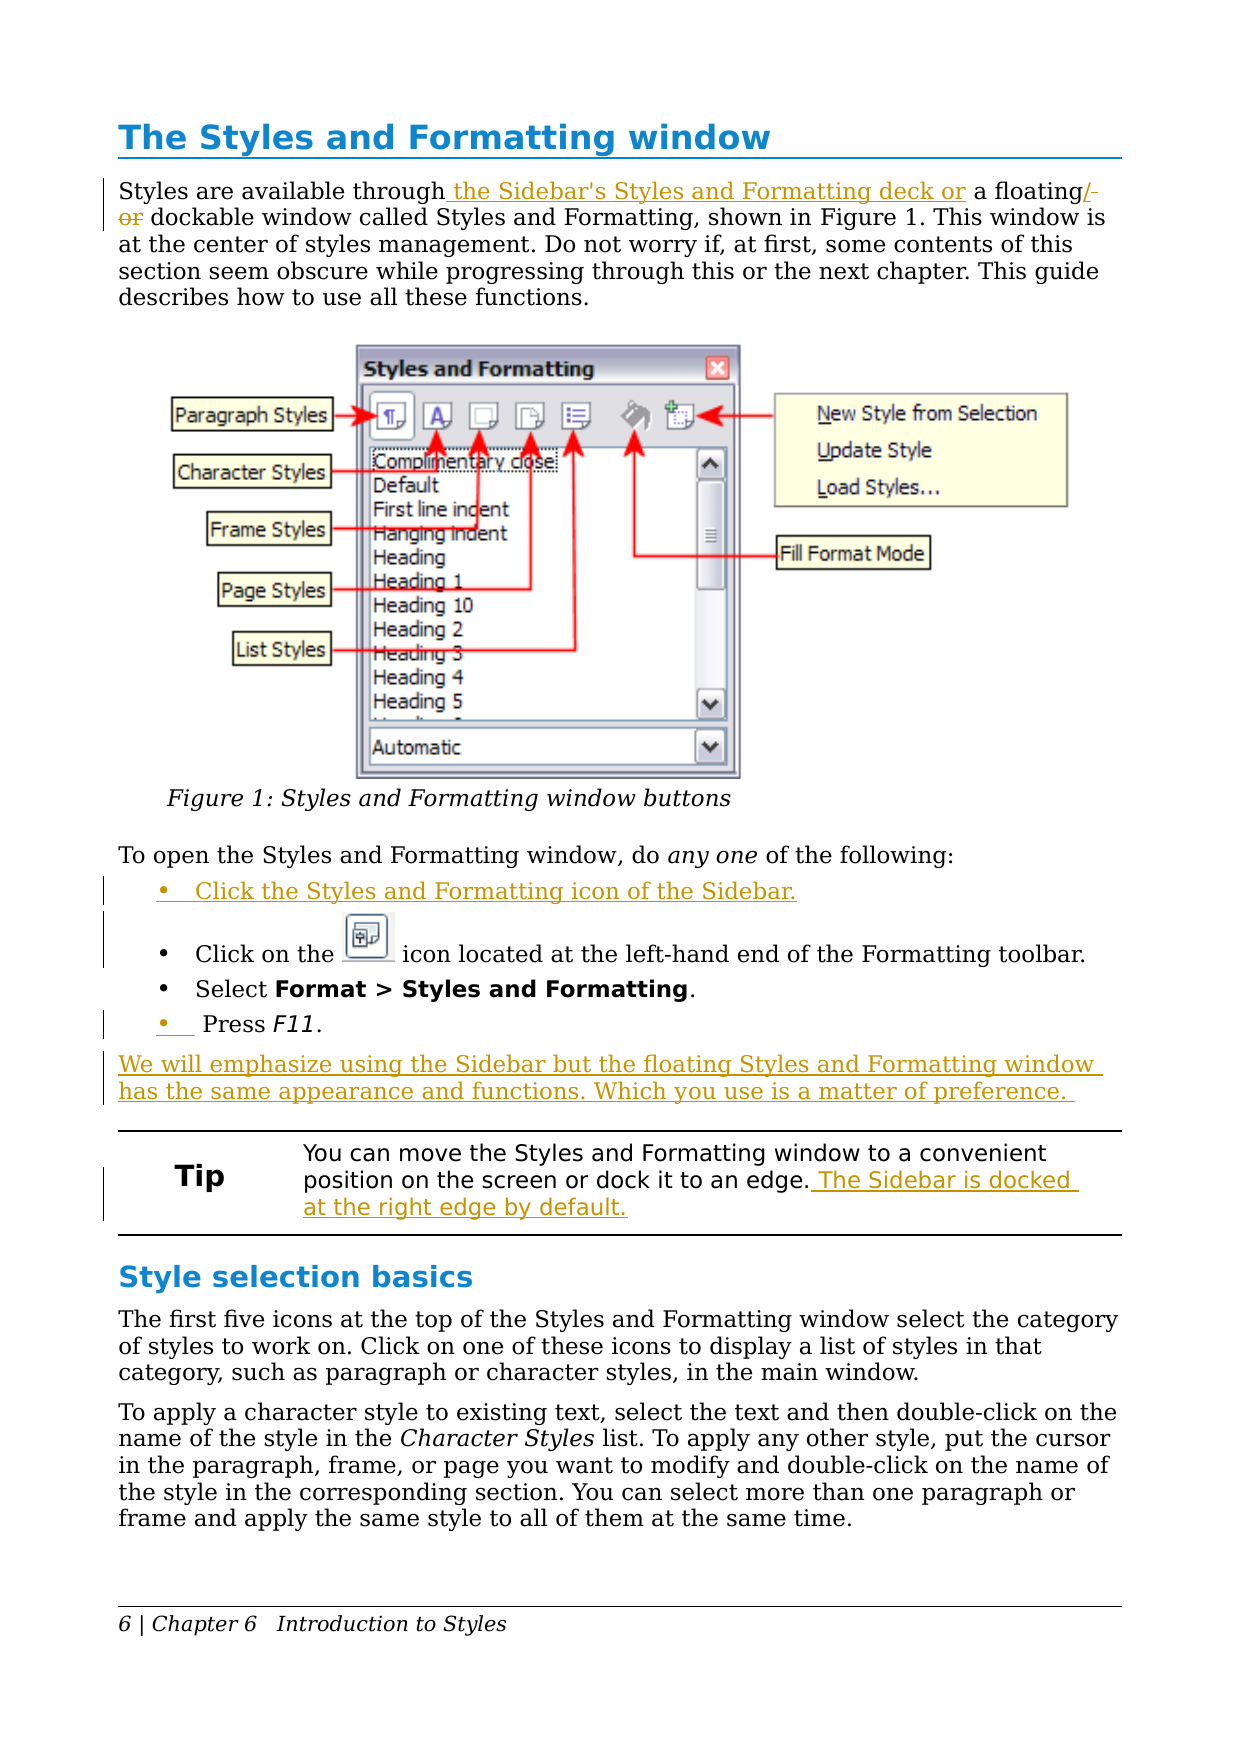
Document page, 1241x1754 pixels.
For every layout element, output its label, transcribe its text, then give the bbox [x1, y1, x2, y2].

list Select Format > Styles and Formatting. [156, 974, 1122, 1003]
list Press F11. [156, 1010, 1122, 1039]
picture [341, 911, 395, 962]
table_header Tip [118, 1132, 281, 1233]
list Click the Styles and Formatting icon of the Sidebar. [156, 876, 1122, 905]
text Styles are available through the Sidebar's Styles and Formatting deck or a floating/ dockable window called Styles and Formatting, shown in Figure 1. This window is at the center of styles management. Do not worry if, at first, some contents of this section seem obscure while progressing through this or the next chapter. This guide describes how to use all these functions. [118, 178, 1122, 311]
table_header You can move the Styles and Formatting window to a convenient position on the screen or dock it to an edge. The Sidebar is docked at the right edge by default. [281, 1132, 1122, 1233]
list Click on the icon located at the left-hand end of the Formatting toolbar. [156, 911, 1122, 968]
subtitle Style selection basics [118, 1260, 1122, 1294]
subtitle The Styles and Formatting window [118, 118, 1122, 157]
picture [166, 336, 1074, 779]
text We will emphasize using the Sidebar but the floating Styles and Formatting window has the same appearance and functions. Which you use is a matter of preference. [118, 1051, 1122, 1104]
text Figure 1: Styles and Formatting window buttons [167, 785, 1073, 811]
text The first five icons at the top of the Styles and Formatting window select the category of styles to work on. Click on one of these icons to display a list of styles in that category, such as paragraph or character styles, in the main window. [118, 1306, 1122, 1386]
list To open the Styles and Formatting window, do any one of the following: [118, 843, 1122, 869]
text To apply a character style to existing text, select the text and then double-click on the name of the style in the Character Styles list. To apply any other style, put the cursor in the paragraph, frame, or page you want to modify and double-click on the name of the style in the corresponding section. You can select more than one paragraph or frame and apply the same style to all of them at the same time. [118, 1399, 1122, 1532]
